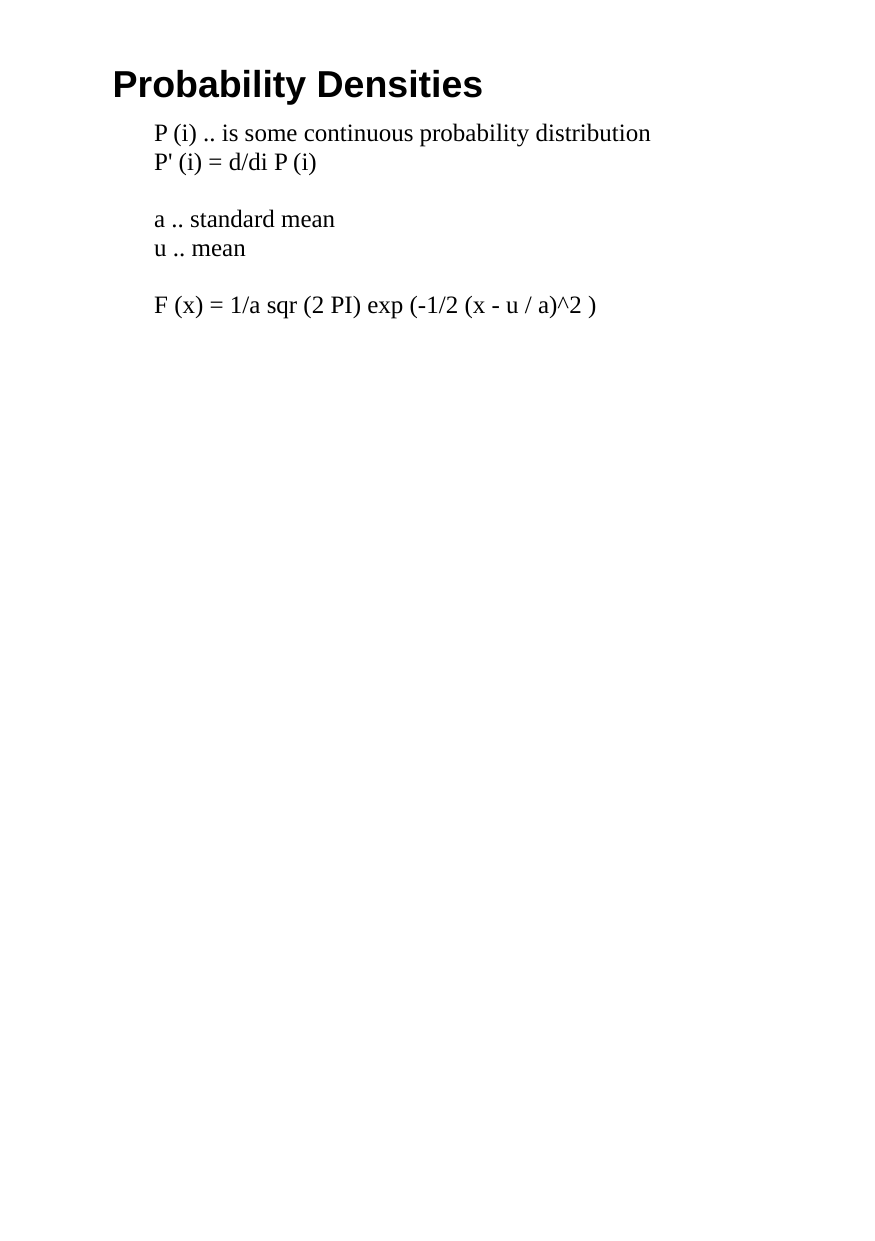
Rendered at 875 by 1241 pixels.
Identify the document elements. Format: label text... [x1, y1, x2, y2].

table_cell [106, 377, 151, 406]
table_cell [151, 176, 809, 204]
table_cell [106, 233, 151, 262]
table_cell [106, 147, 151, 176]
table_cell [106, 348, 151, 377]
table_cell [106, 176, 151, 204]
table_cell [151, 319, 809, 348]
table_cell u .. mean [151, 233, 809, 262]
table_cell [151, 262, 809, 291]
table_cell a .. standard mean [151, 204, 809, 233]
subtitle Probability Densities [112, 62, 799, 106]
table_cell [151, 348, 809, 377]
table_cell F (x) = 1/a sqr (2 PI) exp (-1/2 (x - u / a)^2 ) [151, 291, 809, 319]
table_header P (i) .. is some continuous probability distribution [151, 118, 809, 147]
table_cell P' (i) = d/di P (i) [151, 147, 809, 176]
table_header [106, 118, 151, 147]
table_cell [106, 319, 151, 348]
table_cell [106, 291, 151, 319]
table_cell [106, 262, 151, 291]
table_cell [151, 377, 809, 406]
table_cell [151, 406, 809, 434]
table_cell [106, 406, 151, 434]
table_cell [106, 204, 151, 233]
